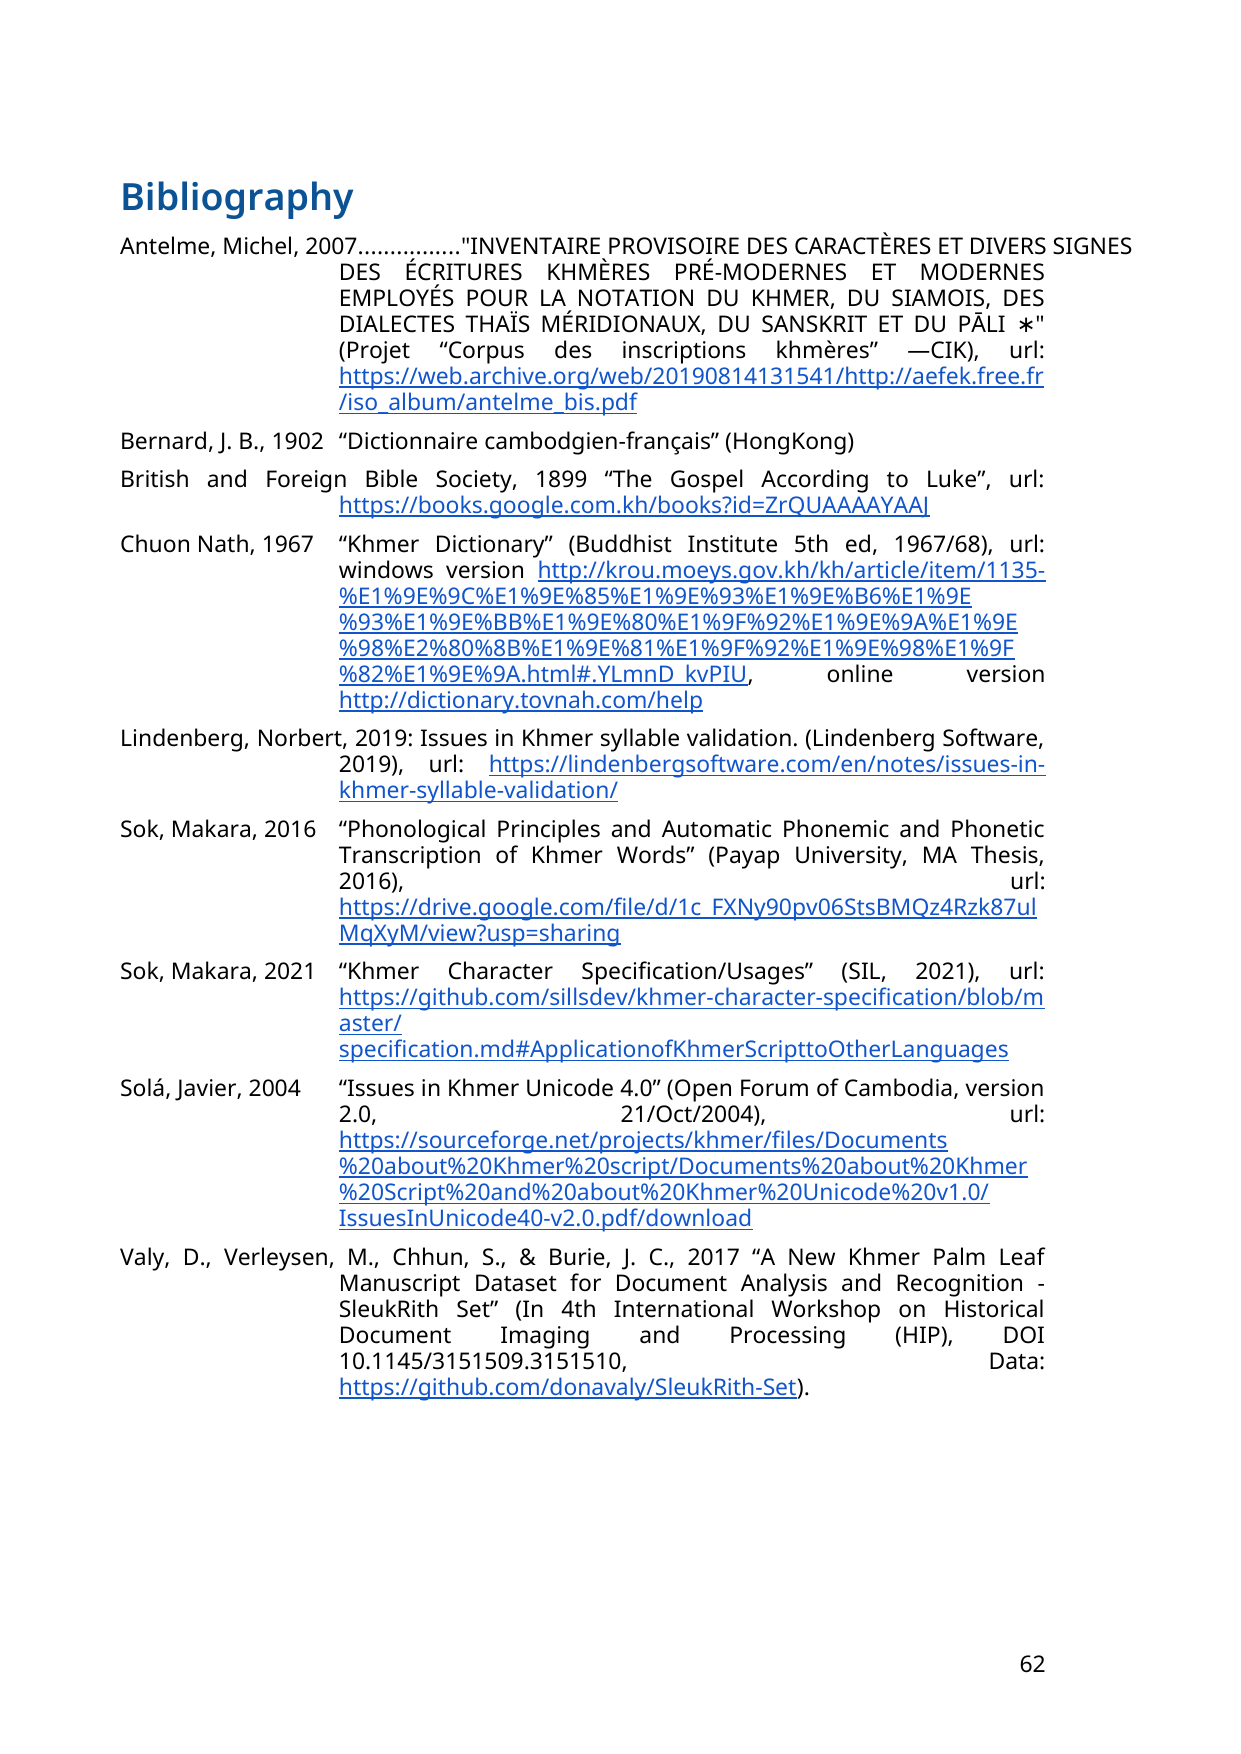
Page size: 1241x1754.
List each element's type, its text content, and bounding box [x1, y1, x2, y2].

text British and Foreign Bible Society, 1899 “The Gospel According to Luke”, url: https://books.google.com.kh/books?id=ZrQUAAAAYAAJ [120, 467, 1046, 519]
text Lindenberg, Norbert, 2019: Issues in Khmer syllable validation. (Lindenberg Software, 2019), url: https://lindenbergsoftware.com/en/notes/issues-in-khmer-syllable-validation/ [120, 726, 1046, 804]
text Sok, Makara, 2021 “Khmer Character Specification/Usages” (SIL, 2021), url: https://github.com/sillsdev/khmer-character-specification/blob/master/specification.md#ApplicationofKhmerScripttoOtherLanguages [120, 959, 1046, 1063]
text Chuon Nath, 1967 “Khmer Dictionary” (Buddhist Institute 5th ed, 1967/68), url: windows version http://krou.moeys.gov.kh/kh/article/item/1135-%E1%9E%9C%E1%9E%85%E1%9E%93%E1%9E%B6%E1%9E%93%E1%9E%BB%E1%9E%80%E1%9F%92%E1%9E%9A%E1%9E%98%E2%80%8B%E1%9E%81%E1%9F%92%E1%9E%98%E1%9F%82%E1%9E%9A.html#.YLmnD_kvPIU, online version http://dictionary.tovnah.com/help [120, 531, 1046, 713]
text Bernard, J. B., 1902 “Dictionnaire cambodgien-français” (HongKong) [120, 428, 1046, 454]
text Valy, D., Verleysen, M., Chhun, S., & Burie, J. C., 2017 “A New Khmer Palm Leaf Manuscript Dataset for Document Analysis and Recognition - SleukRith Set” (In 4th International Workshop on Historical Document Imaging and Processing (HIP), DOI 10.1145/3151509.3151510, Data: https://github.com/donavaly/SleukRith-Set). [120, 1244, 1046, 1400]
subtitle Bibliography [120, 170, 1046, 221]
text Antelme, Michel, 2007 "INVENTAIRE PROVISOIRE DES CARACTÈRES ET DIVERS SIGNES DES ÉCRITURES KHMÈRES PRÉ-MODERNES ET MODERNES EMPLOYÉS POUR LA NOTATION DU KHMER, DU SIAMOIS, DES DIALECTES THAÏS MÉRIDIONAUX, DU SANSKRIT ET DU PĀLI ∗" (Projet “Corpus des inscriptions khmères” —CIK), url: https://web.archive.org/web/20190814131541/http://aefek.free.fr/iso_album/antelme_bis.pdf [120, 233, 1046, 416]
text Solá, Javier, 2004 “Issues in Khmer Unicode 4.0” (Open Forum of Cambodia, version 2.0, 21/Oct/2004), url: https://sourceforge.net/projects/khmer/files/Documents%20about%20Khmer%20script/Documents%20about%20Khmer%20Script%20and%20about%20Khmer%20Unicode%20v1.0/IssuesInUnicode40-v2.0.pdf/download [120, 1076, 1046, 1232]
text Sok, Makara, 2016 “Phonological Principles and Automatic Phonemic and Phonetic Transcription of Khmer Words” (Payap University, MA Thesis, 2016), url: https://drive.google.com/file/d/1c_FXNy90pv06StsBMQz4Rzk87ulMqXyM/view?usp=sharing [120, 816, 1046, 947]
